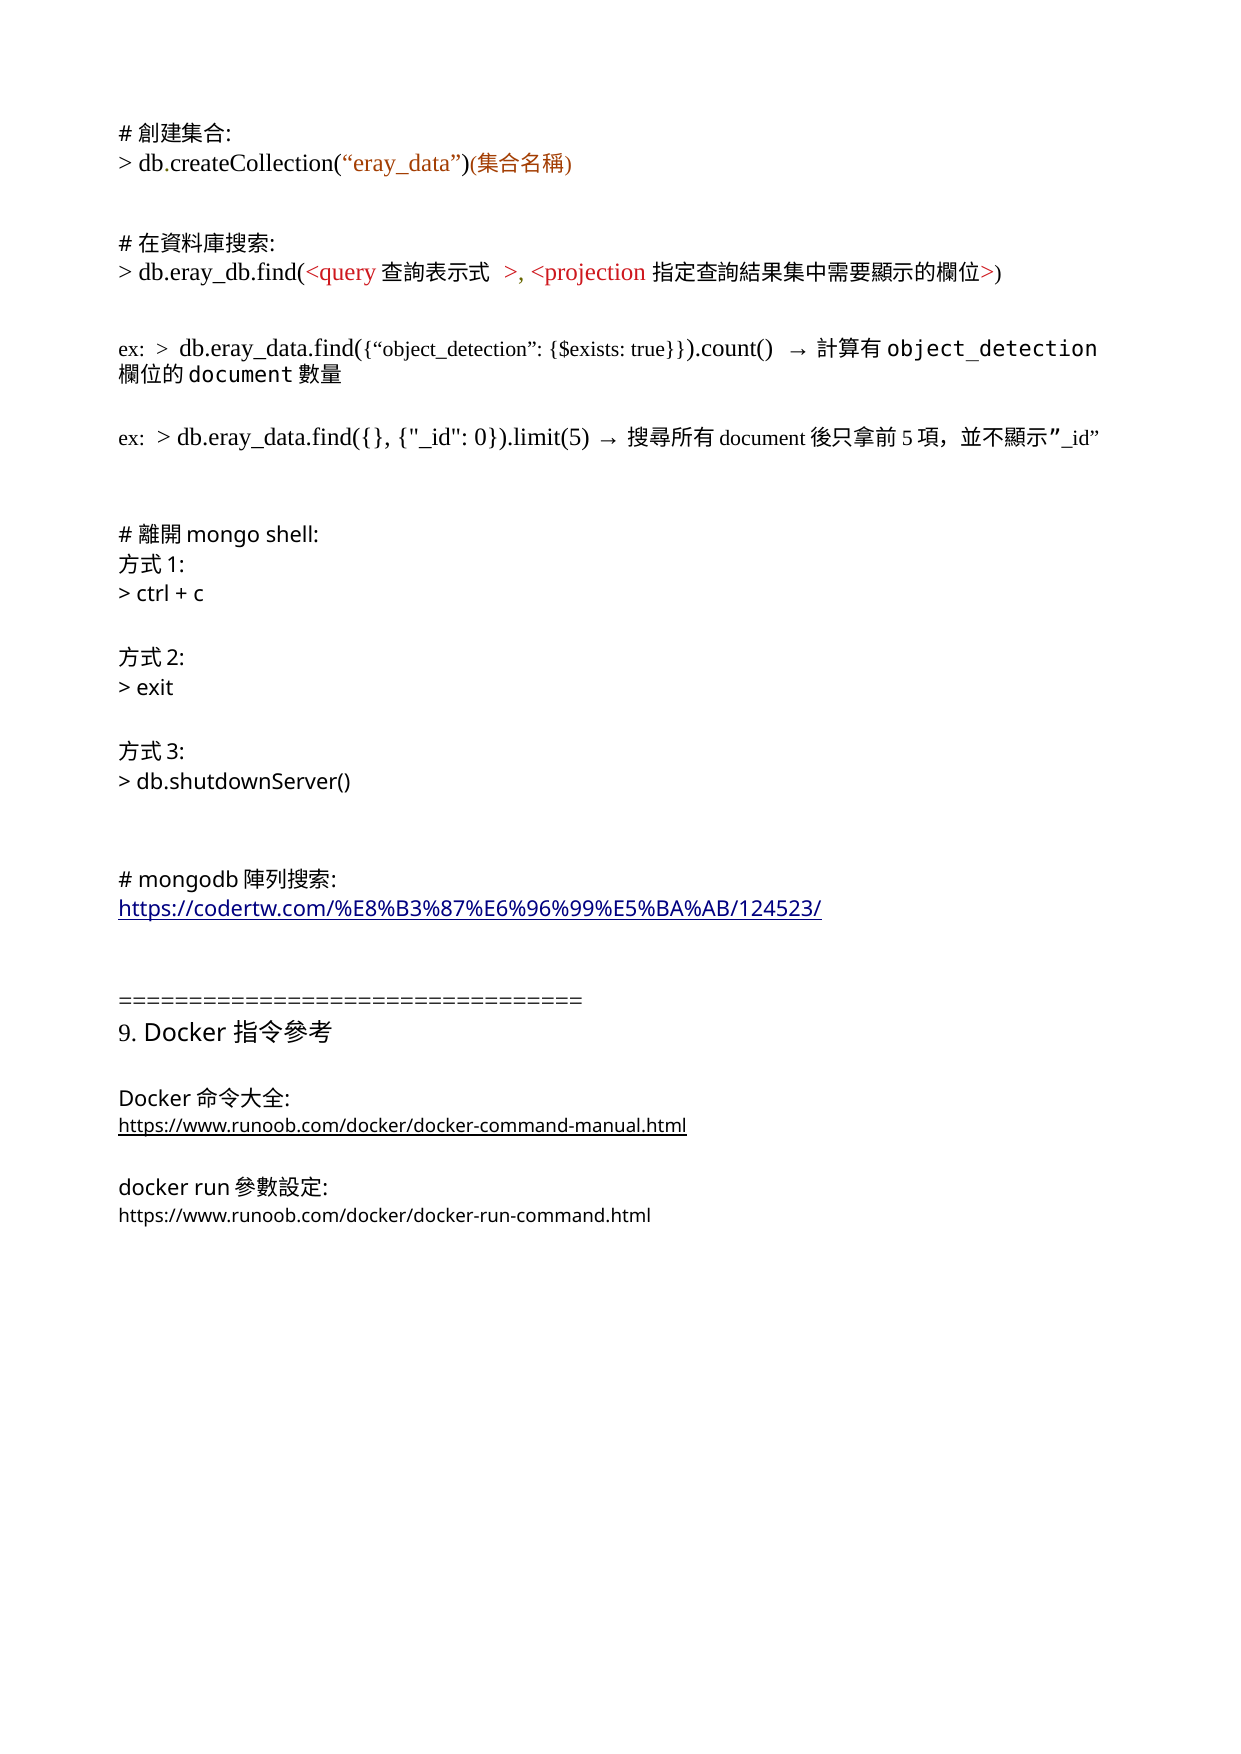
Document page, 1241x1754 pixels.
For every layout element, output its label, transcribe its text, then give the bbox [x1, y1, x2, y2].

text 方式2: [118, 642, 1122, 672]
text ex: > db.eray_data.find({}, {"_id": 0}).limit(5) → 搜尋所有document後只拿前5項，並不顯示”_id” [118, 422, 1122, 451]
text https://www.runoob.com/docker/docker-command-manual.html [118, 1113, 1122, 1138]
text > db.eray_db.find(<query查詢表示式 >, <projection 指定查詢結果集中需要顯示的欄位>) [118, 257, 1122, 286]
text 方式1: [118, 548, 1122, 578]
text Docker 命令大全: [118, 1083, 1122, 1113]
text > db.shutdownServer() [118, 766, 1122, 795]
text > exit [118, 672, 1122, 702]
text # 離開mongo shell: [118, 519, 1122, 548]
text > ctrl + c [118, 578, 1122, 608]
text https://www.runoob.com/docker/docker-run-command.html [118, 1202, 1122, 1227]
text 方式3: [118, 736, 1122, 766]
text ================================= [118, 986, 1122, 1015]
text https://codertw.com/%E8%B3%87%E6%96%99%E5%BA%AB/124523/ [118, 893, 1122, 923]
text ex: > db.eray_data.find({“object_detection”: {$exists: true}}).count() → 計算有object_detection欄位的document數量 [118, 333, 1122, 388]
text # 在資料庫搜索: [118, 228, 1122, 257]
text 9. Docker 指令參考 [118, 1015, 1122, 1049]
text # mongodb陣列搜索: [118, 863, 1122, 893]
text docker run參數設定: [118, 1172, 1122, 1202]
text > db.createCollection(“eray_data”)(集合名稱) [118, 148, 1122, 177]
text # 創建集合: [118, 118, 1122, 148]
